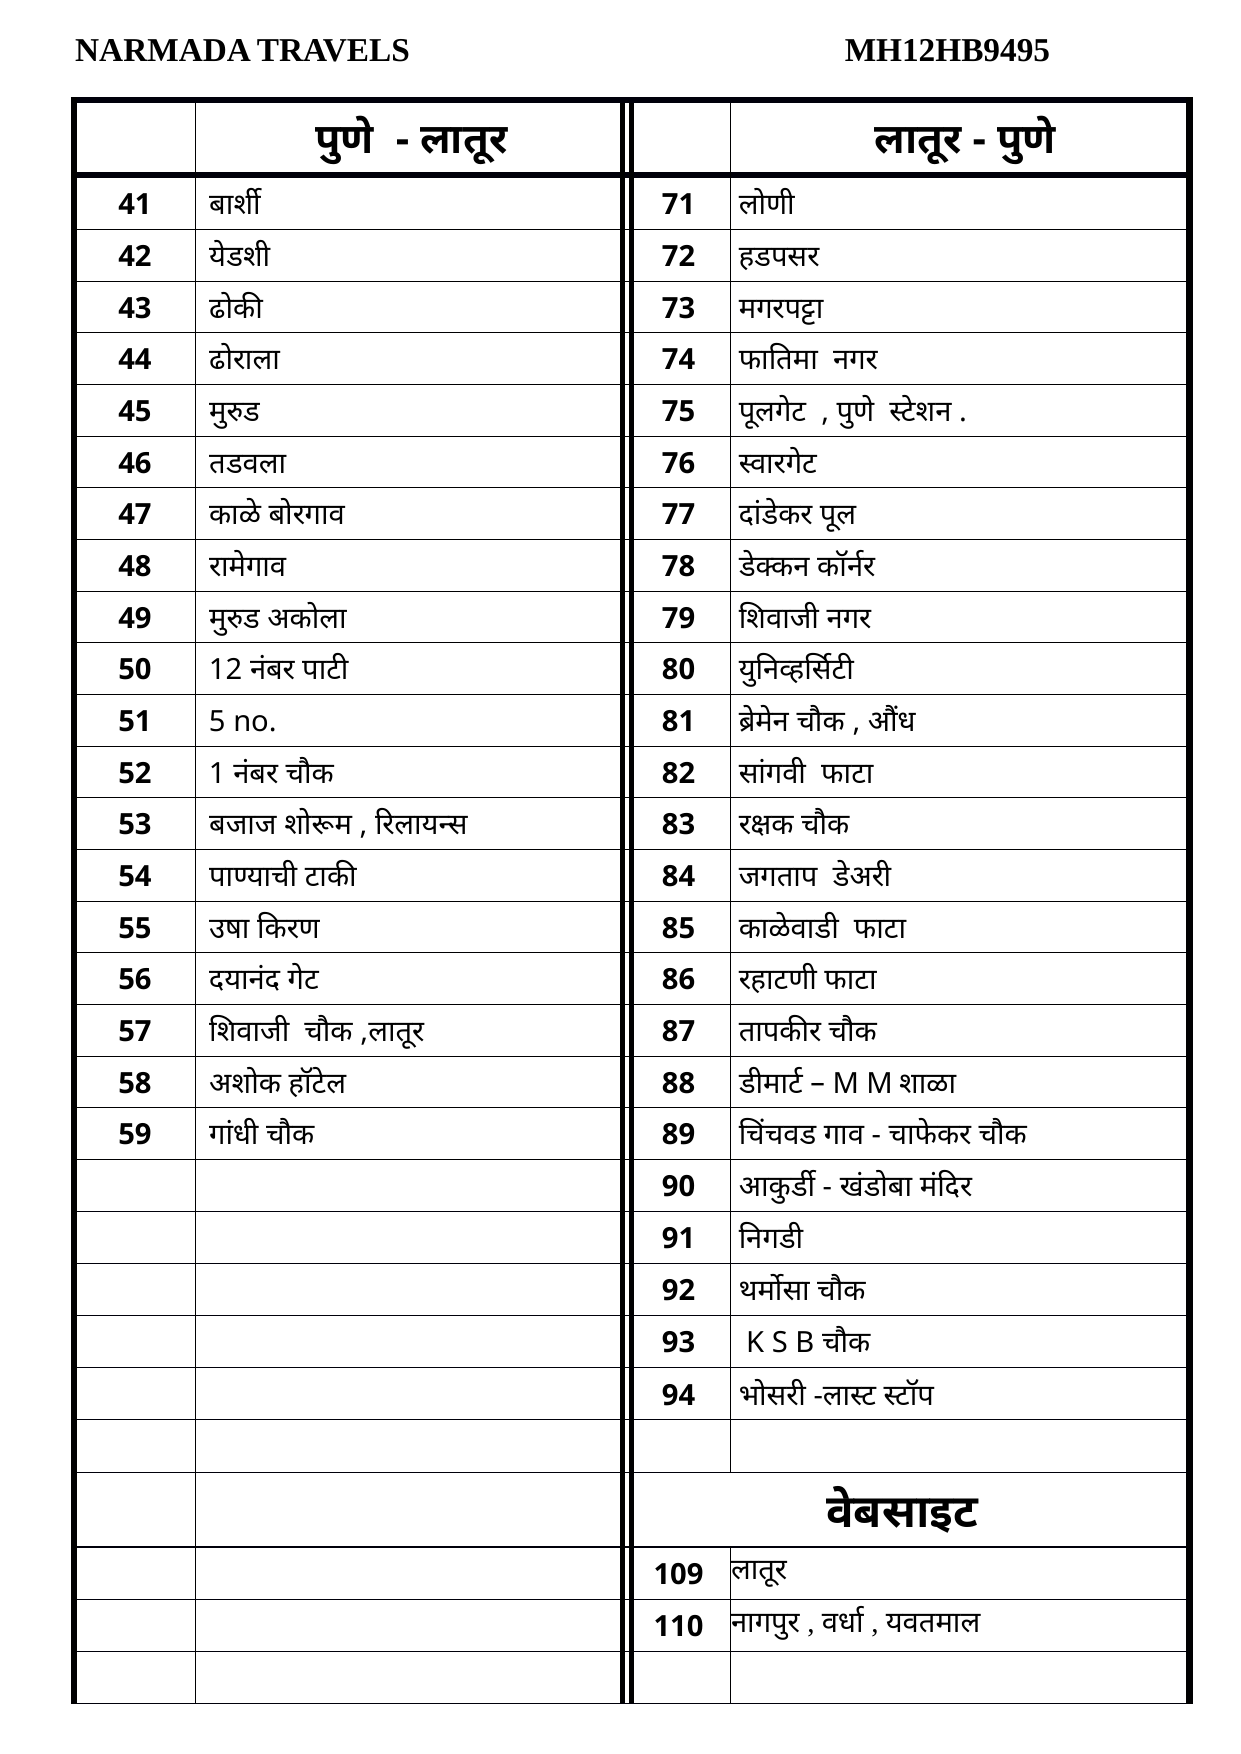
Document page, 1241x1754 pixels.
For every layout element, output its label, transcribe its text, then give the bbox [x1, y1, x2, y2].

table_cell [77, 1420, 195, 1472]
table_cell 84 [634, 850, 730, 901]
table_cell [196, 1420, 620, 1472]
table_cell हडपसर [731, 230, 1186, 281]
table_cell 54 [77, 850, 195, 901]
table_header लातूर - पुणे [731, 103, 1186, 172]
table_cell तापकीर चौक [731, 1005, 1186, 1056]
table_cell [77, 1548, 195, 1599]
table_cell डेक्कन कॉर्नर [731, 540, 1186, 591]
table_cell [77, 1652, 195, 1703]
table_cell 59 [77, 1108, 195, 1159]
table_cell 78 [634, 540, 730, 591]
table_header पुणे - लातूर [196, 103, 620, 172]
table_cell शिवाजी नगर [731, 592, 1186, 642]
table_cell काळेवाडी फाटा [731, 902, 1186, 952]
table_cell 87 [634, 1005, 730, 1056]
table_cell 92 [634, 1264, 730, 1315]
table_cell [77, 1212, 195, 1263]
table_cell 48 [77, 540, 195, 591]
table_cell [77, 1368, 195, 1419]
table_cell 45 [77, 385, 195, 436]
table_cell 75 [634, 385, 730, 436]
table_cell 71 [634, 178, 730, 229]
table_cell [196, 1368, 620, 1419]
table_cell 94 [634, 1368, 730, 1419]
table_cell आकुर्डी - खंडोबा मंदिर [731, 1160, 1186, 1211]
table_cell [196, 1652, 620, 1703]
table_cell नागपुर , वर्धा , यवतमाल [731, 1600, 1186, 1651]
table_cell रहाटणी फाटा [731, 953, 1186, 1004]
table_cell सांगवी फाटा [731, 747, 1186, 797]
table_cell 56 [77, 953, 195, 1004]
table_cell अशोक हॉटेल [196, 1057, 620, 1107]
table_cell 74 [634, 333, 730, 384]
table_cell 88 [634, 1057, 730, 1107]
table_cell लोणी [731, 178, 1186, 229]
table_cell चिंचवड गाव - चाफेकर चौक [731, 1108, 1186, 1159]
table_cell 80 [634, 643, 730, 694]
table_cell 89 [634, 1108, 730, 1159]
table_cell [196, 1264, 620, 1315]
table_cell वेबसाइट [634, 1473, 1186, 1546]
table_cell उषा किरण [196, 902, 620, 952]
table_cell [77, 1264, 195, 1315]
table_cell फातिमा नगर [731, 333, 1186, 384]
table_cell 109 [634, 1548, 730, 1599]
table_cell [196, 1316, 620, 1367]
table_cell 91 [634, 1212, 730, 1263]
table_cell शिवाजी चौक ,लातूर [196, 1005, 620, 1056]
table_cell 1 नंबर चौक [196, 747, 620, 797]
table_cell 41 [77, 178, 195, 229]
table_cell 83 [634, 798, 730, 849]
table_cell पूलगेट , पुणे स्टेशन . [731, 385, 1186, 436]
table_cell [77, 1160, 195, 1211]
table_cell 76 [634, 437, 730, 487]
table_cell 86 [634, 953, 730, 1004]
table_cell 49 [77, 592, 195, 642]
table_cell बजाज शोरूम , रिलायन्स [196, 798, 620, 849]
table_cell 79 [634, 592, 730, 642]
table_header [77, 103, 195, 172]
table_cell 52 [77, 747, 195, 797]
table_cell [196, 1160, 620, 1211]
table_cell युनिव्हर्सिटी [731, 643, 1186, 694]
table_cell 110 [634, 1600, 730, 1651]
table_cell ढोराला [196, 333, 620, 384]
table_cell बार्शी [196, 178, 620, 229]
table_cell 50 [77, 643, 195, 694]
table_cell 42 [77, 230, 195, 281]
table_cell 81 [634, 695, 730, 746]
table_cell [731, 1420, 1186, 1472]
table_cell मुरुड [196, 385, 620, 436]
table_cell 90 [634, 1160, 730, 1211]
table_cell 73 [634, 282, 730, 332]
table_cell मुरुड अकोला [196, 592, 620, 642]
table_cell रक्षक चौक [731, 798, 1186, 849]
table_cell 77 [634, 488, 730, 539]
table_cell निगडी [731, 1212, 1186, 1263]
table_cell 82 [634, 747, 730, 797]
table_cell दयानंद गेट [196, 953, 620, 1004]
table_cell [196, 1548, 620, 1599]
table_cell 5 no. [196, 695, 620, 746]
table_cell [196, 1600, 620, 1651]
table_cell पाण्याची टाकी [196, 850, 620, 901]
table_cell थर्मोसा चौक [731, 1264, 1186, 1315]
table_cell डीमार्ट – M Mशाळा [731, 1057, 1186, 1107]
table_header [634, 103, 730, 172]
table_cell 47 [77, 488, 195, 539]
table_cell येडशी [196, 230, 620, 281]
table_cell मगरपट्टा [731, 282, 1186, 332]
table_cell 44 [77, 333, 195, 384]
table_cell रामेगाव [196, 540, 620, 591]
table_cell 43 [77, 282, 195, 332]
table_cell ब्रेमेन चौक , औंध [731, 695, 1186, 746]
table_cell 93 [634, 1316, 730, 1367]
table_cell तडवला [196, 437, 620, 487]
table_cell 53 [77, 798, 195, 849]
table_cell ढोकी [196, 282, 620, 332]
table_cell जगताप डेअरी [731, 850, 1186, 901]
table_cell 51 [77, 695, 195, 746]
table_cell [196, 1473, 620, 1546]
table_cell 55 [77, 902, 195, 952]
table_cell गांधी चौक [196, 1108, 620, 1159]
table_cell भोसरी -लास्ट स्टॉप [731, 1368, 1186, 1419]
table_cell 58 [77, 1057, 195, 1107]
table_cell [77, 1600, 195, 1651]
table_cell काळे बोरगाव [196, 488, 620, 539]
table_cell [731, 1652, 1186, 1703]
table_cell [634, 1652, 730, 1703]
table_cell [196, 1212, 620, 1263]
table_cell 72 [634, 230, 730, 281]
table_cell लातूर [731, 1548, 1186, 1599]
table_cell स्वारगेट [731, 437, 1186, 487]
table_cell 85 [634, 902, 730, 952]
table_cell 12 नंबर पाटी [196, 643, 620, 694]
table_cell K S B चौक [731, 1316, 1186, 1367]
table_cell [77, 1473, 195, 1546]
table_cell दांडेकर पूल [731, 488, 1186, 539]
table_cell [634, 1420, 730, 1472]
table_cell 46 [77, 437, 195, 487]
table_cell 57 [77, 1005, 195, 1056]
table_cell [77, 1316, 195, 1367]
